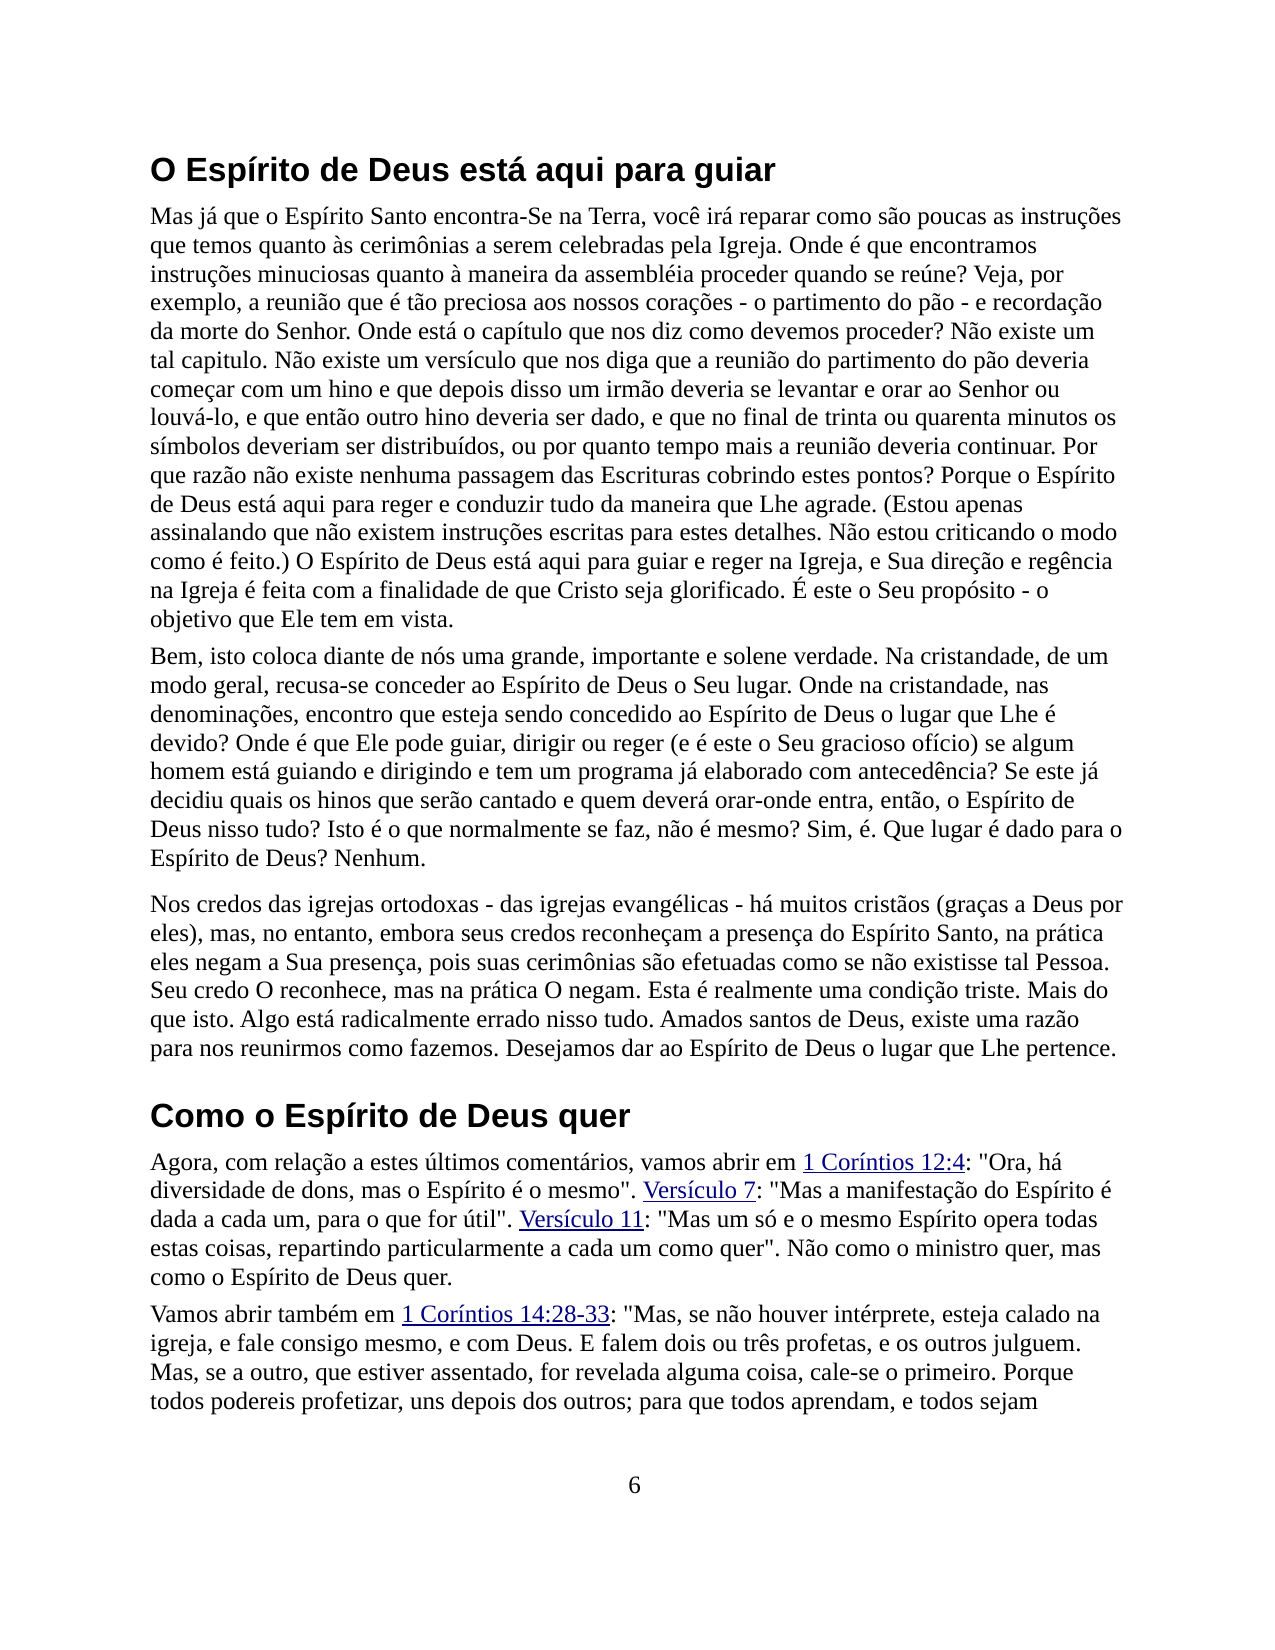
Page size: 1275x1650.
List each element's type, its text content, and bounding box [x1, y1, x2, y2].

text Nos credos das igrejas ortodoxas - das igrejas evangélicas - há muitos cristãos (graças a Deus por eles), mas, no entanto, embora seus credos reconheçam a presença do Espírito Santo, na prática eles negam a Sua presença, pois suas cerimônias são efetuadas como se não existisse tal Pessoa. Seu credo O reconhece, mas na prática O negam. Esta é realmente uma condição triste. Mais do que isto. Algo está radicalmente errado nisso tudo. Amados santos de Deus, existe uma razão para nos reunirmos como fazemos. Desejamos dar ao Espírito de Deus o lugar que Lhe pertence. [150, 889, 1125, 1062]
text Agora, com relação a estes últimos comentários, vamos abrir em 1 Coríntios 12:4: "Ora, há diversidade de dons, mas o Espírito é o mesmo". Versículo 7: "Mas a manifestação do Espírito é dada a cada um, para o que for útil". Versículo 11: "Mas um só e o mesmo Espírito opera todas estas coisas, repartindo particularmente a cada um como quer". Não como o ministro quer, mas como o Espírito de Deus quer. [150, 1147, 1125, 1291]
text Vamos abrir também em 1 Coríntios 14:28-33: "Mas, se não houver intérprete, esteja calado na igreja, e fale consigo mesmo, e com Deus. E falem dois ou três profetas, e os outros julguem. Mas, se a outro, que estiver assentado, for revelada alguma coisa, cale-se o primeiro. Porque todos podereis profetizar, uns depois dos outros; para que todos aprendam, e todos sejam [150, 1299, 1125, 1414]
text Bem, isto coloca diante de nós uma grande, importante e solene verdade. Na cristandade, de um modo geral, recusa-se conceder ao Espírito de Deus o Seu lugar. Onde na cristandade, nas denominações, encontro que esteja sendo concedido ao Espírito de Deus o lugar que Lhe é devido? Onde é que Ele pode guiar, dirigir ou reger (e é este o Seu gracioso ofício) se algum homem está guiando e dirigindo e tem um programa já elaborado com antecedência? Se este já decidiu quais os hinos que serão cantado e quem deverá orar-onde entra, então, o Espírito de Deus nisso tudo? Isto é o que normalmente se faz, não é mesmo? Sim, é. Que lugar é dado para o Espírito de Deus? Nenhum. [150, 641, 1125, 871]
text Mas já que o Espírito Santo encontra-Se na Terra, você irá reparar como são poucas as instruções que temos quanto às cerimônias a serem celebradas pela Igreja. Onde é que encontramos instruções minuciosas quanto à maneira da assembléia proceder quando se reúne? Veja, por exemplo, a reunião que é tão preciosa aos nossos corações - o partimento do pão - e recordação da morte do Senhor. Onde está o capítulo que nos diz como devemos proceder? Não existe um tal capitulo. Não existe um versículo que nos diga que a reunião do partimento do pão deveria começar com um hino e que depois disso um irmão deveria se levantar e orar ao Senhor ou louvá-lo, e que então outro hino deveria ser dado, e que no final de trinta ou quarenta minutos os símbolos deveriam ser distribuídos, ou por quanto tempo mais a reunião deveria continuar. Por que razão não existe nenhuma passagem das Escrituras cobrindo estes pontos? Porque o Espírito de Deus está aqui para reger e conduzir tudo da maneira que Lhe agrade. (Estou apenas assinalando que não existem instruções escritas para estes detalhes. Não estou criticando o modo como é feito.) O Espírito de Deus está aqui para guiar e reger na Igreja, e Sua direção e regência na Igreja é feita com a finalidade de que Cristo seja glorificado. É este o Seu propósito - o objetivo que Ele tem em vista. [150, 201, 1125, 632]
subtitle Como o Espírito de Deus quer [150, 1096, 1125, 1134]
subtitle O Espírito de Deus está aqui para guiar [150, 150, 1125, 189]
